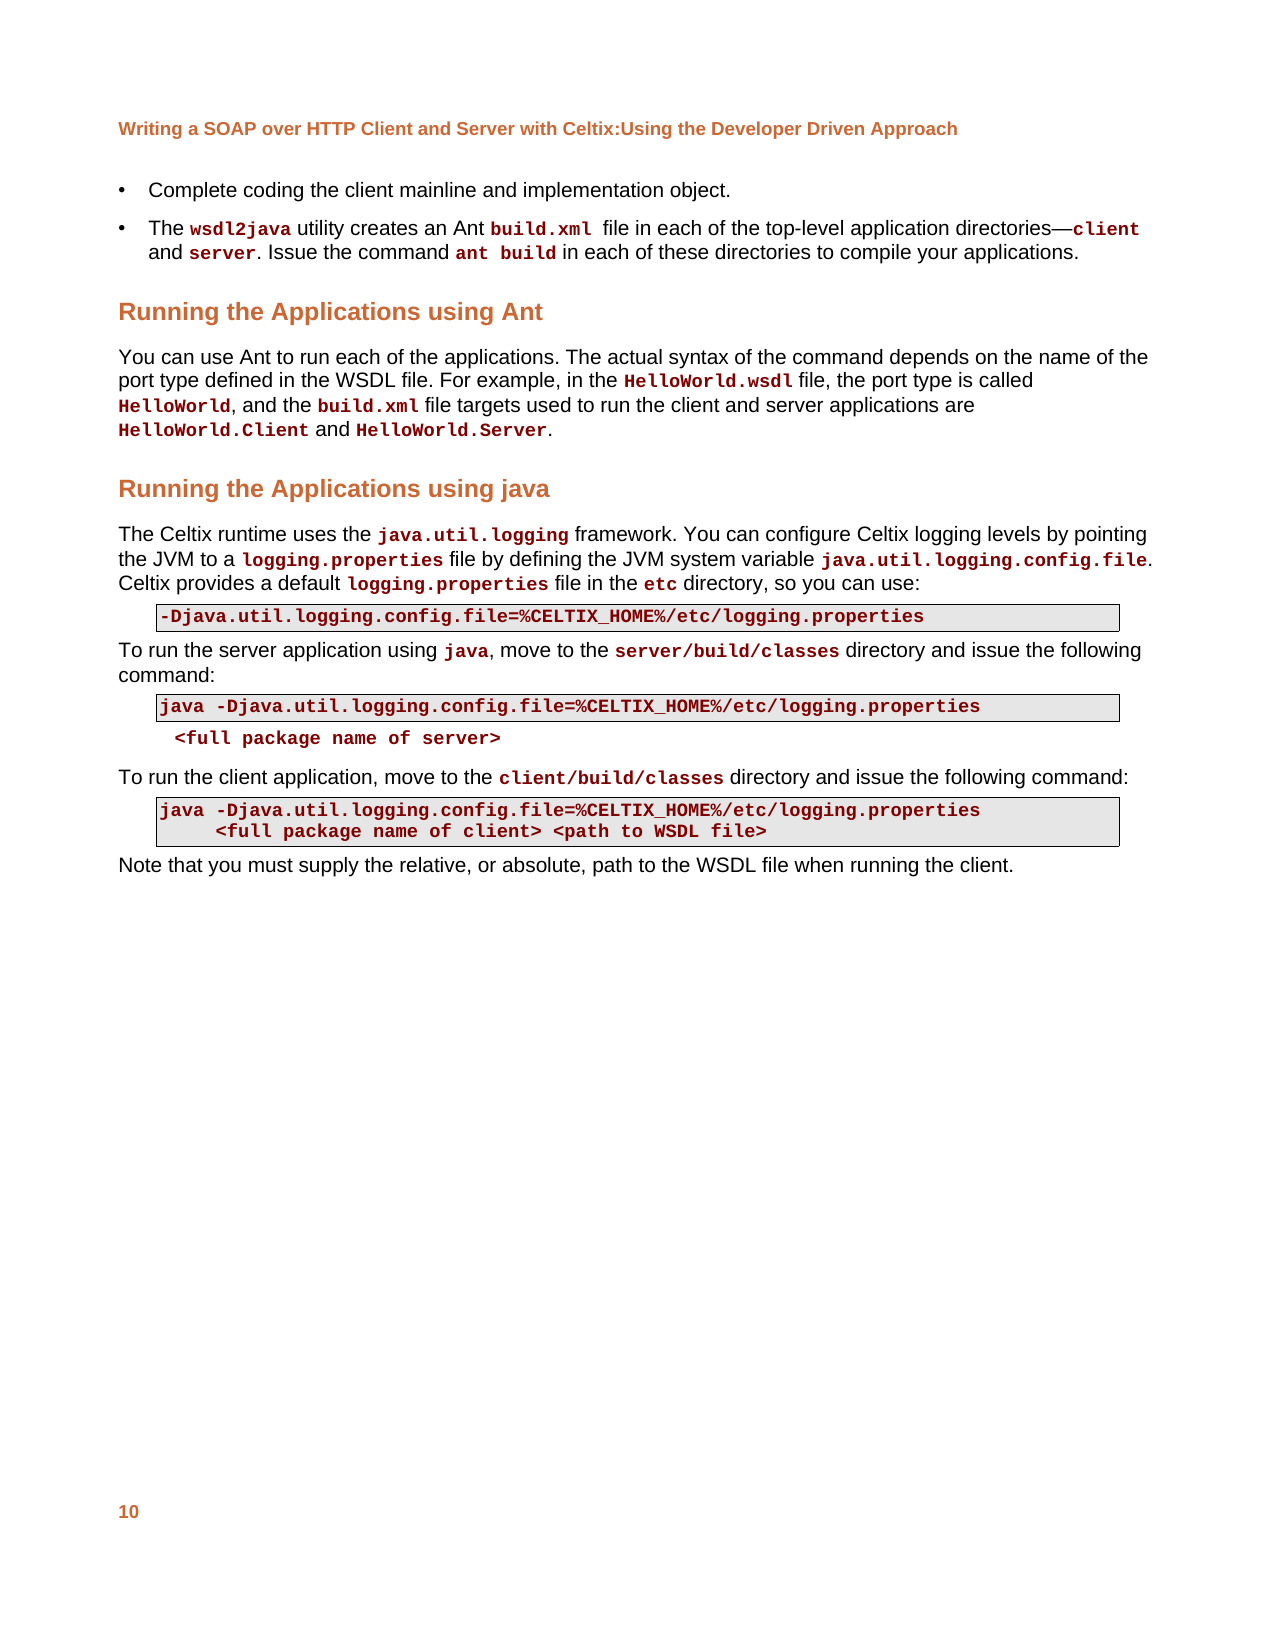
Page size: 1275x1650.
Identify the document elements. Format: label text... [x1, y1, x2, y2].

text The Celtix runtime uses the java.util.logging framework. You can configure Celtix logging levels by pointing the JVM to a logging.properties file by defining the JVM system variable java.util.logging.config.file. Celtix provides a default logging.properties file in the etc directory, so you can use: [118, 523, 1157, 596]
text You can use Ant to run each of the applications. The actual syntax of the command depends on the name of the port type defined in the WSDL file. For example, in the HelloWorld.wsdl file, the port type is called HelloWorld, and the build.xml file targets used to run the client and server applications are HelloWorld.Client and HelloWorld.Server. [118, 346, 1157, 442]
text java -Djava.util.logging.config.file=%CELTIX_HOME%/etc/logging.properties [157, 798, 1119, 818]
text Running the Applications using Ant [118, 298, 1157, 326]
text java -Djava.util.logging.config.file=%CELTIX_HOME%/etc/logging.properties [157, 695, 1119, 721]
list Complete coding the client mainline and implementation object. [118, 178, 1157, 201]
text To run the client application, move to the client/build/classes directory and issue the following command: [118, 765, 1157, 790]
text Note that you must supply the relative, or absolute, path to the WSDL file when running the client. [118, 853, 1157, 877]
text Running the Applications using java [118, 475, 1157, 503]
text <full package name of client> <path to WSDL file> [157, 818, 1119, 846]
text To run the server application using java, move to the server/build/classes directory and issue the following command: [118, 639, 1157, 687]
list The wsdl2java utility creates an Ant build.xml file in each of the top-level application directories—client and server. Issue the command ant build in each of these directories to compile your applications. [118, 216, 1157, 265]
text -Djava.util.logging.config.file=%CELTIX_HOME%/etc/logging.properties [157, 605, 1119, 631]
text <full package name of server> [118, 729, 1157, 750]
